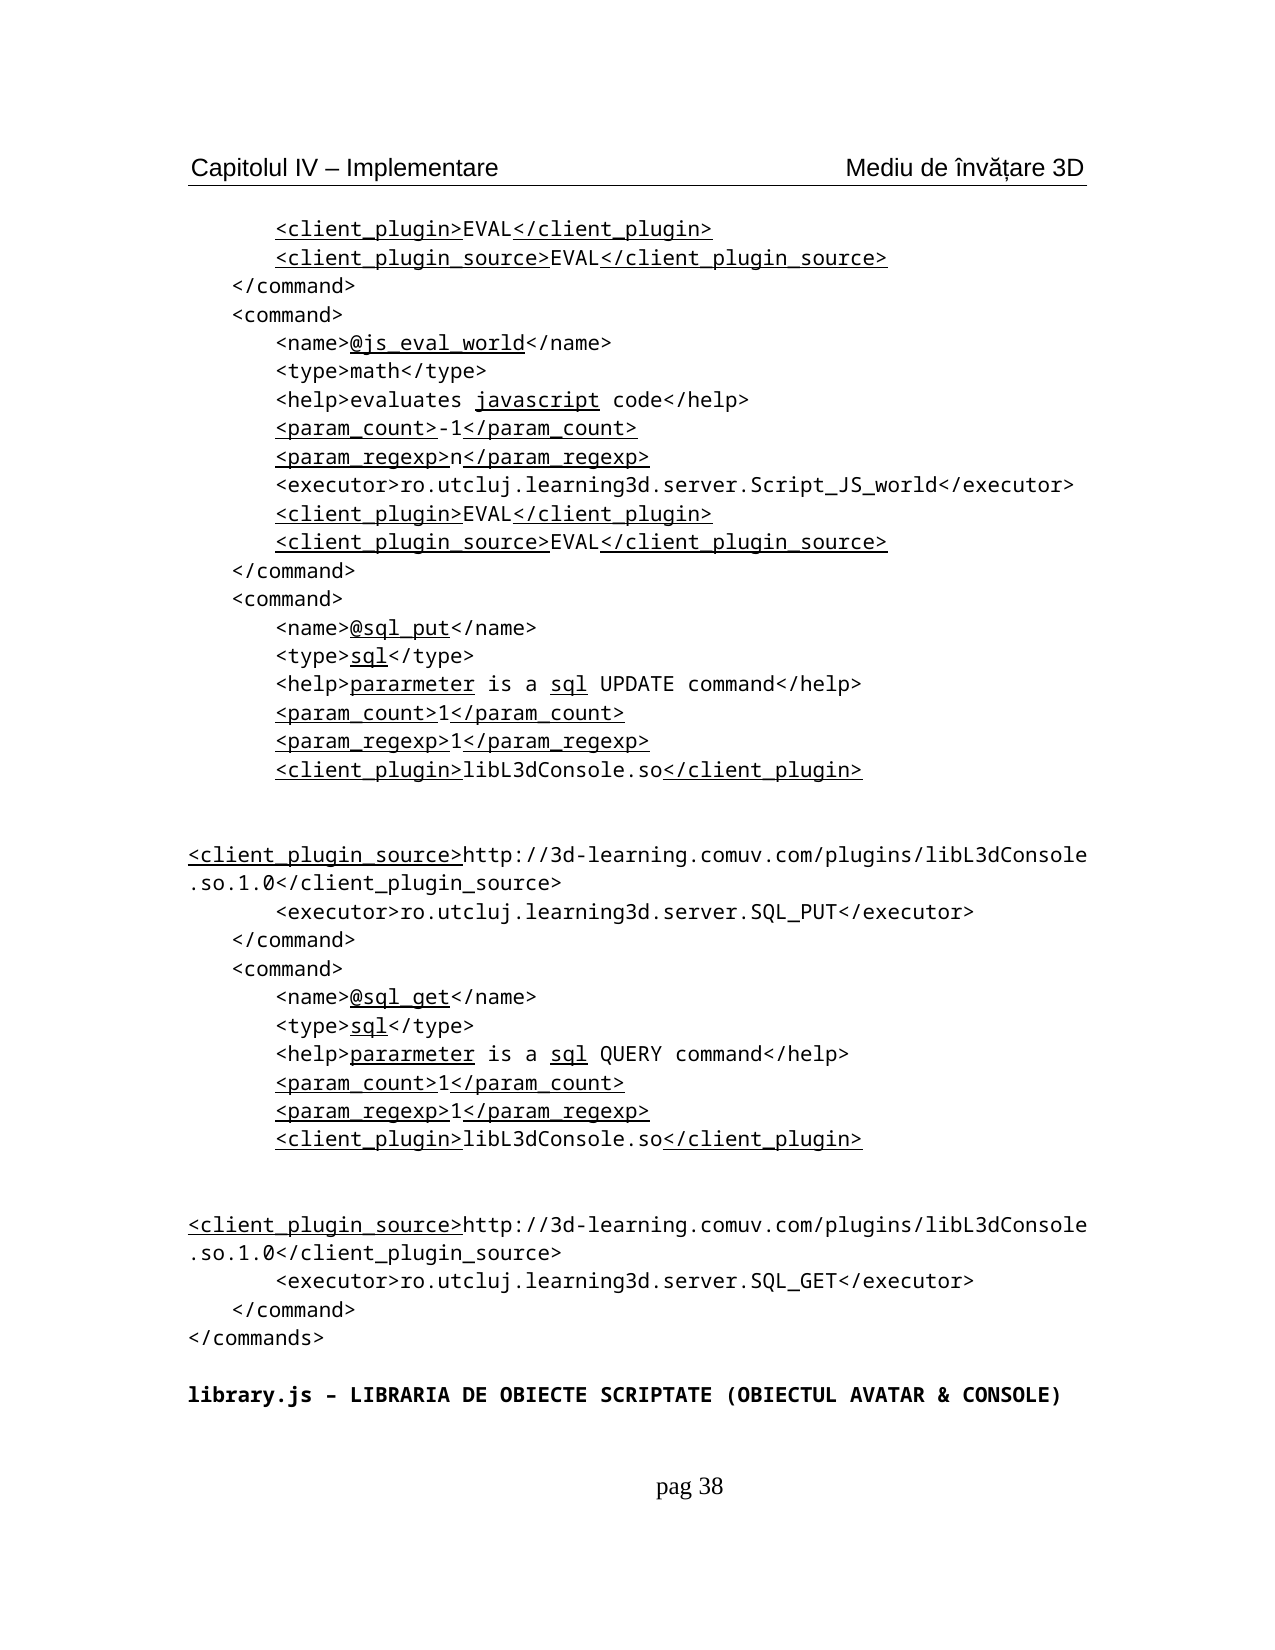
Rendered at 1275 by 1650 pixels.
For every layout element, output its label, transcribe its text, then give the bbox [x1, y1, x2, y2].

text <client_plugin>EVAL</client_plugin> [187, 214, 1087, 243]
text </command> [187, 1295, 1087, 1323]
text <name>@js_eval_world</name> [187, 328, 1087, 357]
text </command> [187, 271, 1087, 300]
text <command> [187, 584, 1087, 613]
text </command> [187, 925, 1087, 954]
text <param_count>1</param_count> [187, 1068, 1087, 1096]
text <command> [187, 300, 1087, 328]
text <param_regexp>n</param_regexp> [187, 442, 1087, 470]
text <client_plugin_source>EVAL</client_plugin_source> [187, 527, 1087, 556]
text <help>pararmeter is a sql UPDATE command</help> [187, 669, 1087, 698]
text <param_regexp>1</param_regexp> [187, 1096, 1087, 1124]
text <executor>ro.utcluj.learning3d.server.Script_JS_world</executor> [187, 470, 1087, 499]
text <client_plugin>libL3dConsole.so</client_plugin> [187, 1124, 1087, 1153]
text <name>@sql_get</name> [187, 982, 1087, 1011]
text <param_count>1</param_count> [187, 698, 1087, 726]
text library.js – LIBRARIA DE OBIECTE SCRIPTATE (OBIECTUL AVATAR & CONSOLE) [187, 1380, 1087, 1409]
text <param_regexp>1</param_regexp> [187, 726, 1087, 755]
text </command> [187, 556, 1087, 584]
text <client_plugin_source>http://3d-learning.comuv.com/plugins/libL3dConsole.so.1.0</client_plugin_source> [187, 1153, 1087, 1267]
text <help>pararmeter is a sql QUERY command</help> [187, 1039, 1087, 1068]
text <type>sql</type> [187, 641, 1087, 669]
text <param_count>-1</param_count> [187, 413, 1087, 442]
text <client_plugin_source>EVAL</client_plugin_source> [187, 243, 1087, 271]
text <executor>ro.utcluj.learning3d.server.SQL_PUT</executor> [187, 897, 1087, 925]
text <client_plugin>libL3dConsole.so</client_plugin> [187, 755, 1087, 783]
text <type>math</type> [187, 357, 1087, 385]
text <executor>ro.utcluj.learning3d.server.SQL_GET</executor> [187, 1267, 1087, 1295]
text <client_plugin>EVAL</client_plugin> [187, 499, 1087, 527]
text <client_plugin_source>http://3d-learning.comuv.com/plugins/libL3dConsole.so.1.0</client_plugin_source> [187, 783, 1087, 897]
text <help>evaluates javascript code</help> [187, 385, 1087, 413]
text <type>sql</type> [187, 1011, 1087, 1039]
text <command> [187, 954, 1087, 982]
text <name>@sql_put</name> [187, 613, 1087, 641]
text </commands> [187, 1323, 1087, 1352]
